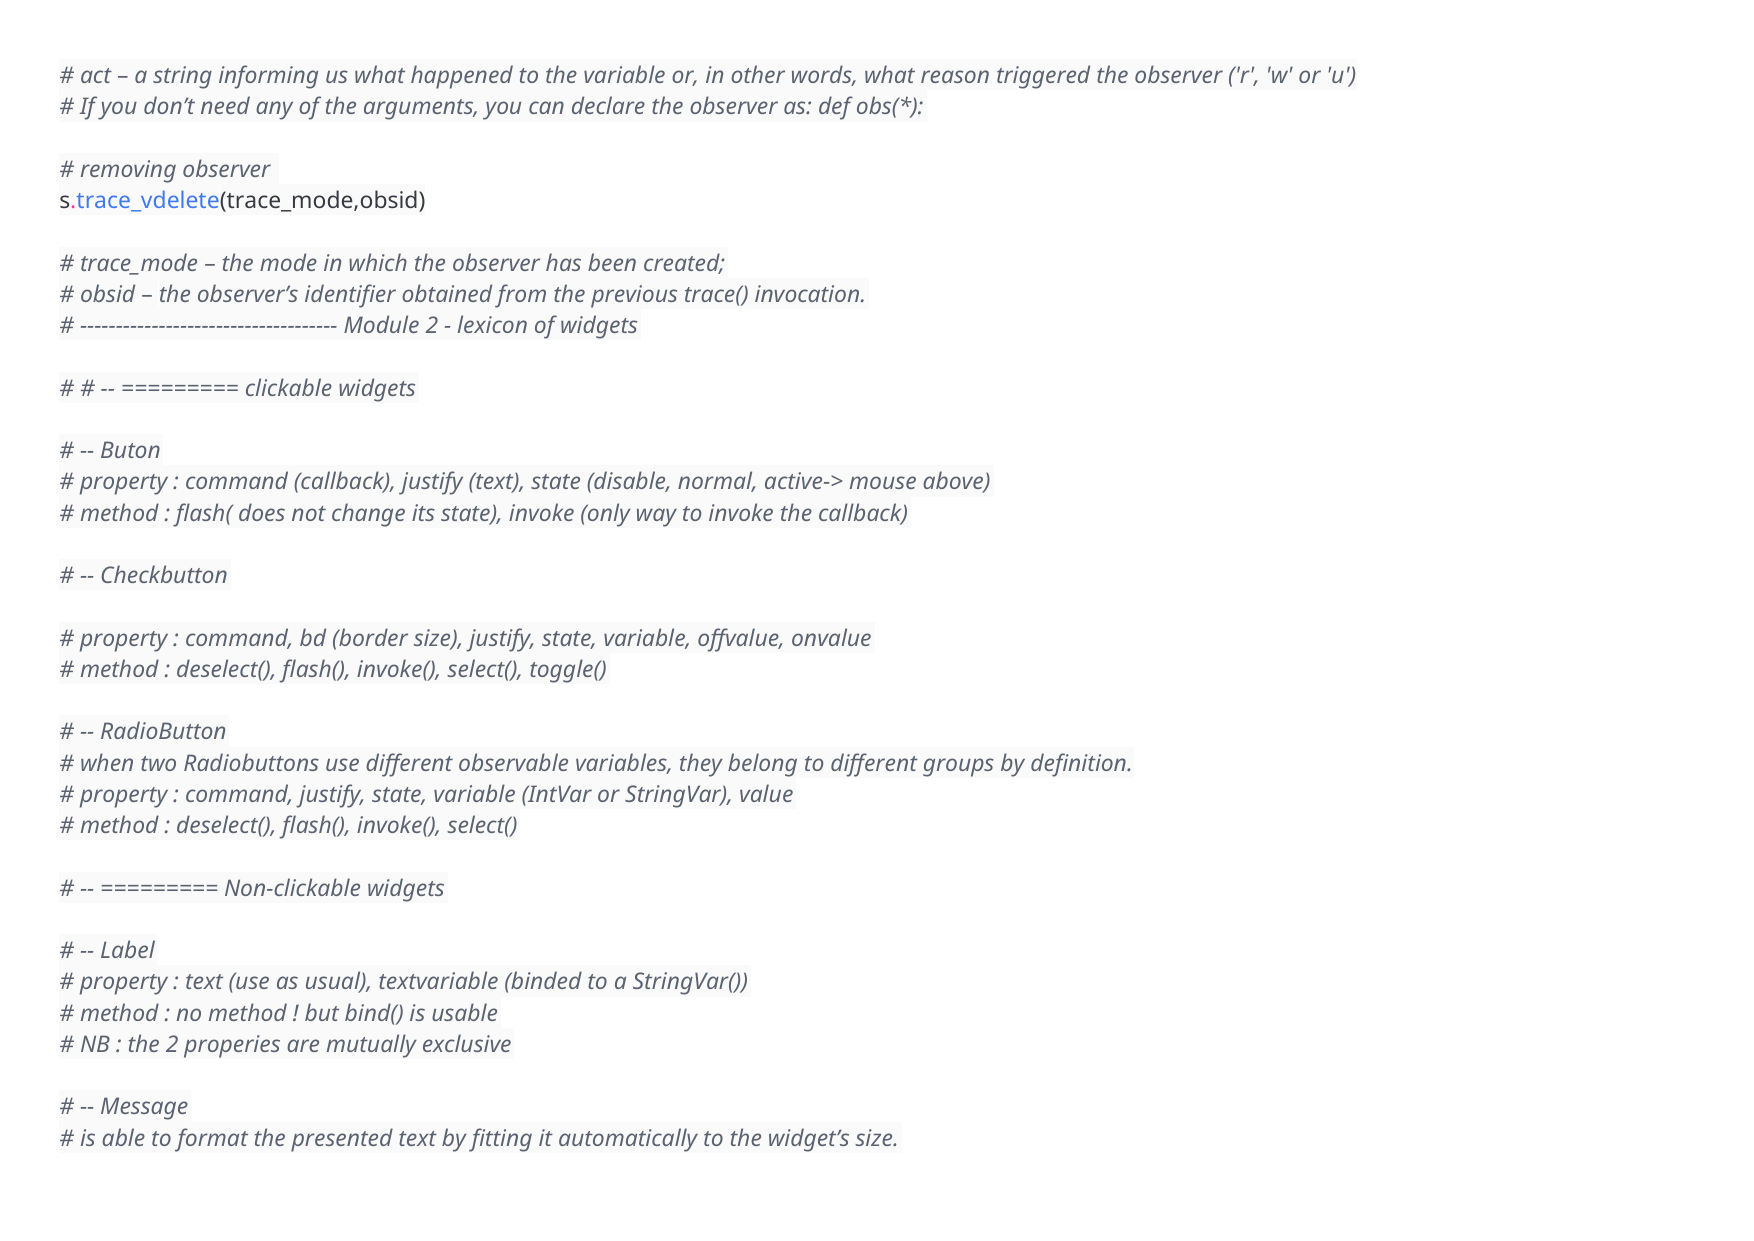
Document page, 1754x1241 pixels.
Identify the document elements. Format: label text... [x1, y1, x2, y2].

text # act – a string informing us what happened to the variable or, in other words, what reason triggered the observer ('r', 'w' or 'u') # If you don’t need any of the arguments, you can declare the observer as: def obs(*): # removing observer s.trace_vdelete(trace_mode,obsid) # trace_mode – the mode in which the observer has been created; # obsid – the observer’s identifier obtained from the previous trace() invocation. # ------------------------------------ Module 2 - lexicon of widgets # # -- ========= clickable widgets # -- Buton # property : command (callback), justify (text), state (disable, normal, active-> mouse above) # method : flash( does not change its state), invoke (only way to invoke the callback) # -- Checkbutton # property : command, bd (border size), justify, state, variable, offvalue, onvalue # method : deselect(), flash(), invoke(), select(), toggle() # -- RadioButton # when two Radiobuttons use different observable variables, they belong to different groups by definition. # property : command, justify, state, variable (IntVar or StringVar), value # method : deselect(), flash(), invoke(), select() # -- ========= Non-clickable widgets # -- Label # property : text (use as usual), textvariable (binded to a StringVar()) # method : no method ! but bind() is usable # NB : the 2 properies are mutually exclusive # -- Message # is able to format the presented text by fitting it automatically to the widget’s size. [59, 59, 1695, 1153]
